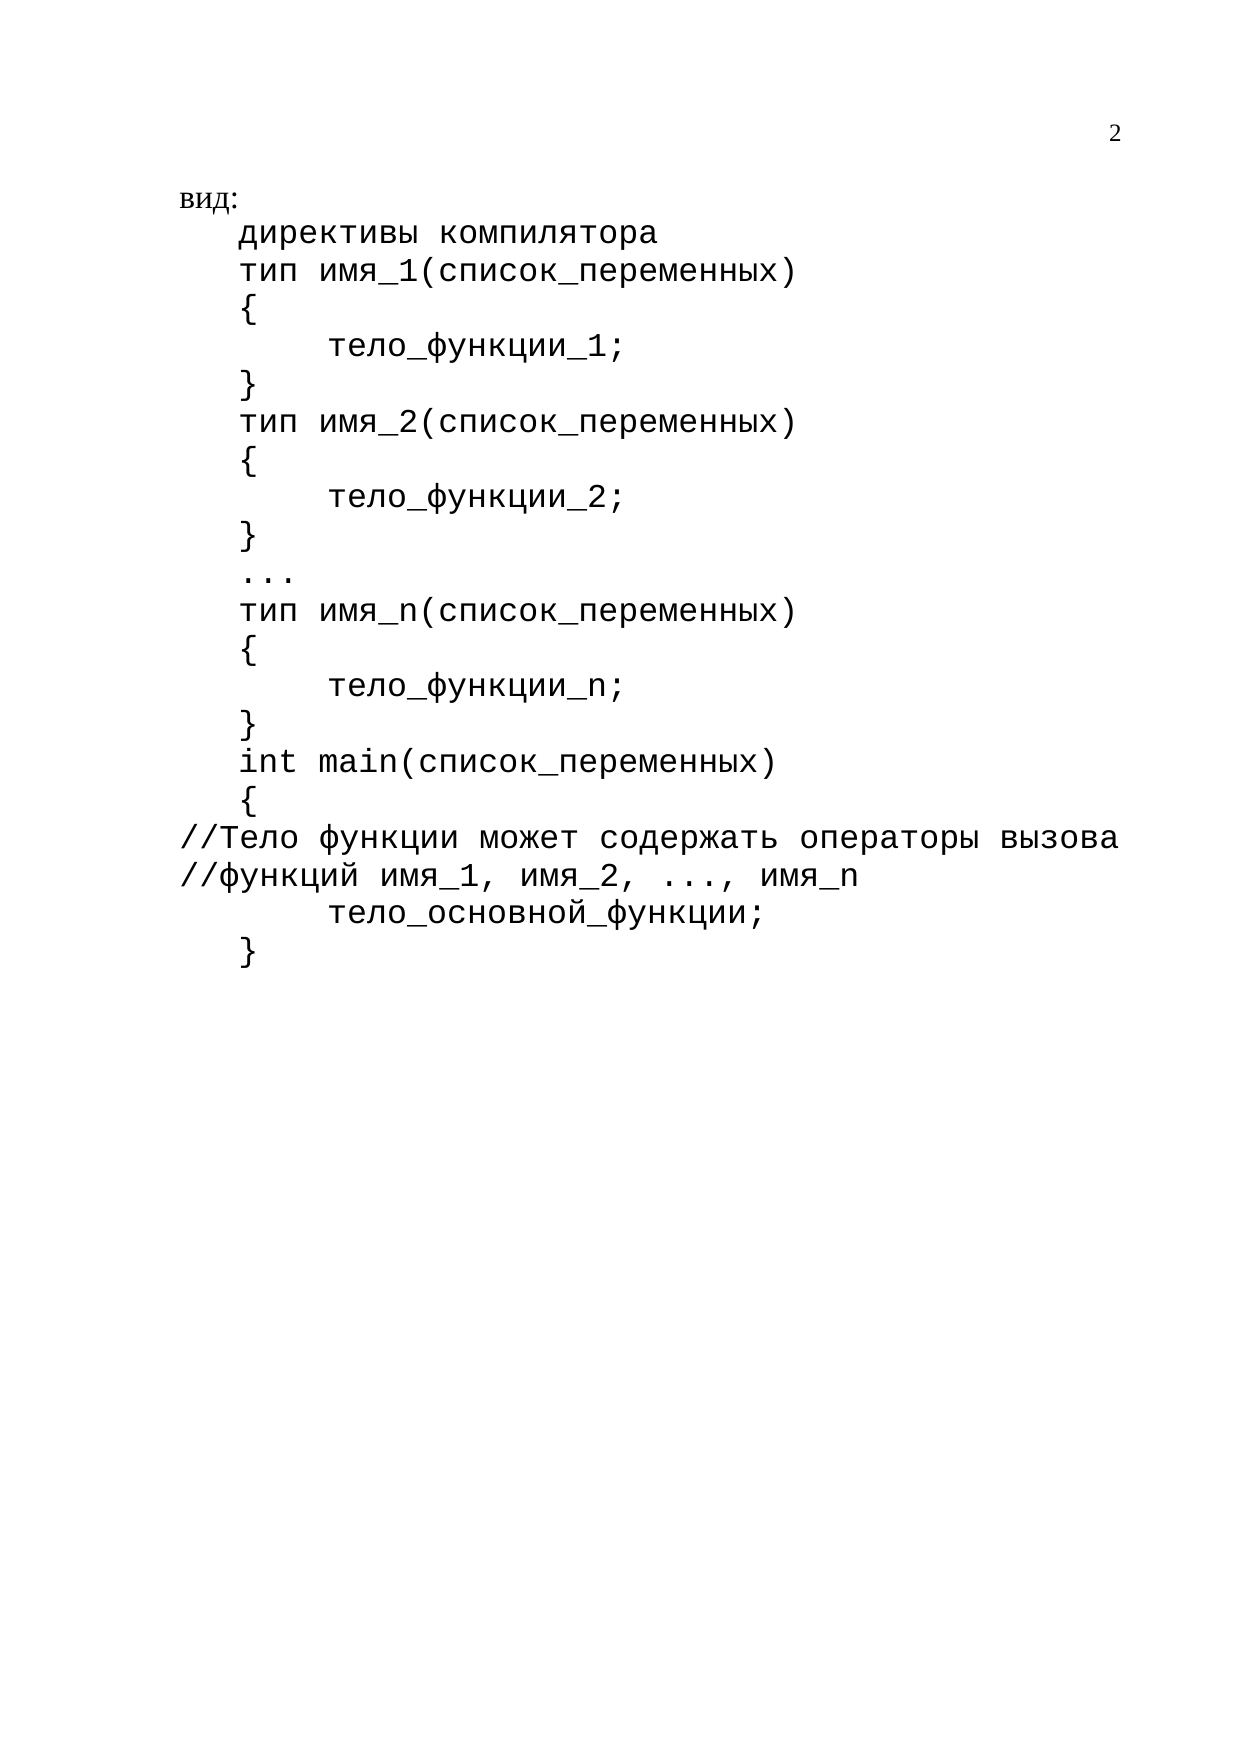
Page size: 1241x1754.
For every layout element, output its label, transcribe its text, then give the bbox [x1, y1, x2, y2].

text тип имя_1(список_переменных) [179, 253, 1121, 291]
text тело_основной_функции; [179, 896, 1121, 934]
text { [179, 442, 1121, 480]
text } [179, 707, 1121, 745]
text вид: [179, 177, 1121, 215]
text директивы компилятора [179, 215, 1121, 253]
text } [179, 367, 1121, 404]
text тип имя_2(список_переменных) [179, 404, 1121, 442]
text тело_функции_2; [179, 480, 1121, 518]
text тело_функции_1; [179, 329, 1121, 367]
text тело_функции_n; [179, 669, 1121, 707]
text { [179, 631, 1121, 669]
text //функций имя_1, имя_2, ..., имя_n [179, 858, 1121, 896]
text //Тело функции может содержать операторы вызова [179, 820, 1121, 858]
text ... [179, 556, 1121, 593]
text } [179, 934, 1121, 972]
text int main(список_переменных) [179, 745, 1121, 783]
text } [179, 518, 1121, 556]
text { [179, 291, 1121, 329]
text тип имя_n(список_переменных) [179, 593, 1121, 631]
text { [179, 783, 1121, 820]
